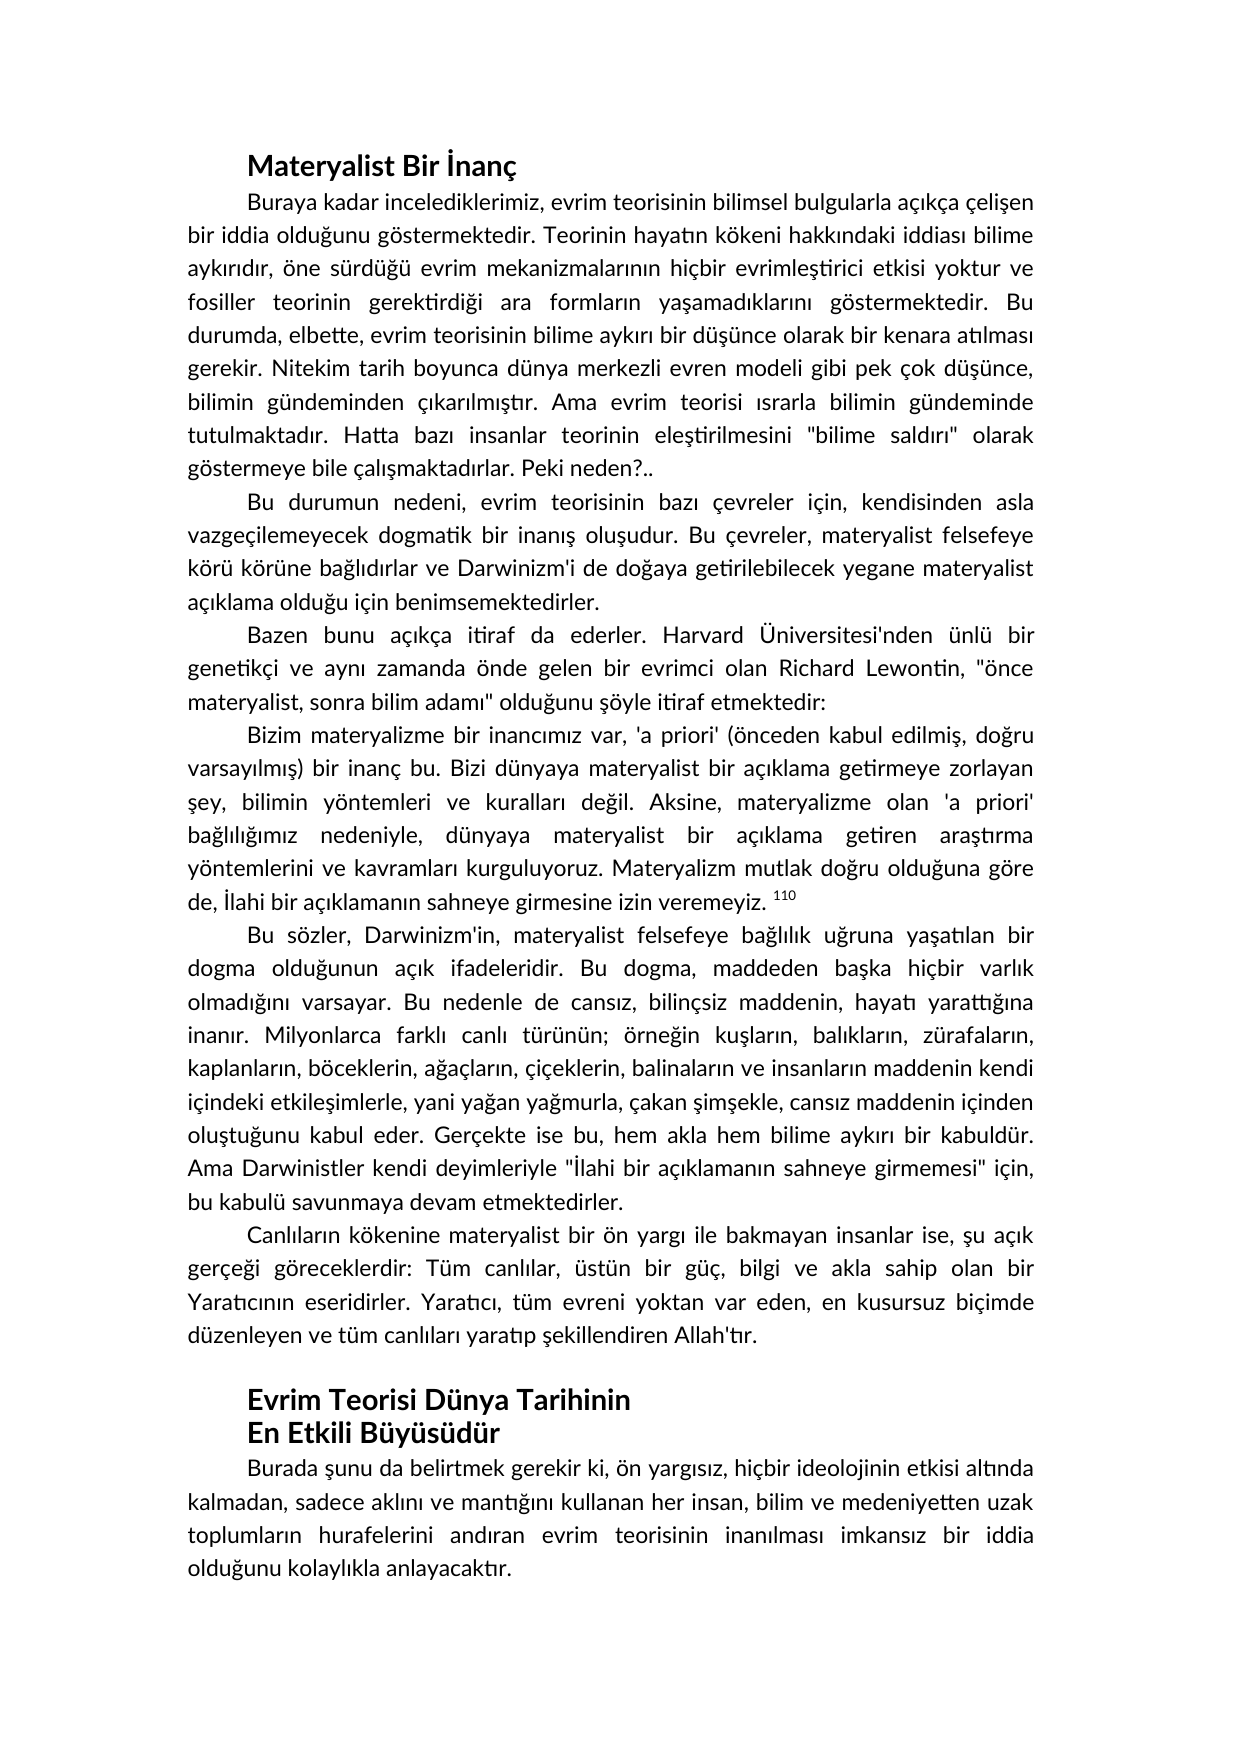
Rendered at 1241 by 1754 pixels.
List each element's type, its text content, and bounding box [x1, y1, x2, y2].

text En Etkili Büyüsüdür [187, 1417, 1035, 1450]
text Burada şunu da belirtmek gerekir ki, ön yargısız, hiçbir ideolojinin etkisi altında kalmadan, sadece aklını ve mantığını kullanan her insan, bilim ve medeniyetten uzak toplumların hurafelerini andıran evrim teorisinin inanılması imkansız bir iddia olduğunu kolaylıkla anlayacaktır. [187, 1450, 1035, 1583]
text Canlıların kökenine materyalist bir ön yargı ile bakmayan insanlar ise, şu açık gerçeği göreceklerdir: Tüm canlılar, üstün bir güç, bilgi ve akla sahip olan bir Yaratıcının eseridirler. Yaratıcı, tüm evreni yoktan var eden, en kusursuz biçimde düzenleyen ve tüm canlıları yaratıp şekillendiren Allah'tır. [187, 1217, 1035, 1350]
text Evrim Teorisi Dünya Tarihinin [187, 1383, 1035, 1417]
text Buraya kadar incelediklerimiz, evrim teorisinin bilimsel bulgularla açıkça çelişen bir iddia olduğunu göstermektedir. Teorinin hayatın kökeni hakkındaki iddiası bilime aykırıdır, öne sürdüğü evrim mekanizmalarının hiçbir evrimleştirici etkisi yoktur ve fosiller teorinin gerektirdiği ara formların yaşamadıklarını göstermektedir. Bu durumda, elbette, evrim teorisinin bilime aykırı bir düşünce olarak bir kenara atılması gerekir. Nitekim tarih boyunca dünya merkezli evren modeli gibi pek çok düşünce, bilimin gündeminden çıkarılmıştır. Ama evrim teorisi ısrarla bilimin gündeminde tutulmaktadır. Hatta bazı insanlar teorinin eleştirilmesini "bilime saldırı" olarak göstermeye bile çalışmaktadırlar. Peki neden?.. [187, 183, 1035, 483]
text Bazen bunu açıkça itiraf da ederler. Harvard Üniversitesi'nden ünlü bir genetikçi ve aynı zamanda önde gelen bir evrimci olan Richard Lewontin, "önce materyalist, sonra bilim adamı" olduğunu şöyle itiraf etmektedir: [187, 617, 1035, 717]
text Bizim materyalizme bir inancımız var, 'a priori' (önceden kabul edilmiş, doğru varsayılmış) bir inanç bu. Bizi dünyaya materyalist bir açıklama getirmeye zorlayan şey, bilimin yöntemleri ve kuralları değil. Aksine, materyalizme olan 'a priori' bağlılığımız nedeniyle, dünyaya materyalist bir açıklama getiren araştırma yöntemlerini ve kavramları kurguluyoruz. Materyalizm mutlak doğru olduğuna göre de, İlahi bir açıklamanın sahneye girmesine izin veremeyiz. 110 [187, 717, 1035, 917]
text Bu durumun nedeni, evrim teorisinin bazı çevreler için, kendisinden asla vazgeçilemeyecek dogmatik bir inanış oluşudur. Bu çevreler, materyalist felsefeye körü körüne bağlıdırlar ve Darwinizm'i de doğaya getirilebilecek yegane materyalist açıklama olduğu için benimsemektedirler. [187, 483, 1035, 617]
text Materyalist Bir İnanç [187, 150, 1035, 183]
text Bu sözler, Darwinizm'in, materyalist felsefeye bağlılık uğruna yaşatılan bir dogma olduğunun açık ifadeleridir. Bu dogma, maddeden başka hiçbir varlık olmadığını varsayar. Bu nedenle de cansız, bilinçsiz maddenin, hayatı yarattığına inanır. Milyonlarca farklı canlı türünün; örneğin kuşların, balıkların, zürafaların, kaplanların, böceklerin, ağaçların, çiçeklerin, balinaların ve insanların maddenin kendi içindeki etkileşimlerle, yani yağan yağmurla, çakan şimşekle, cansız maddenin içinden oluştuğunu kabul eder. Gerçekte ise bu, hem akla hem bilime aykırı bir kabuldür. Ama Darwinistler kendi deyimleriyle "İlahi bir açıklamanın sahneye girmemesi" için, bu kabulü savunmaya devam etmektedirler. [187, 917, 1035, 1217]
